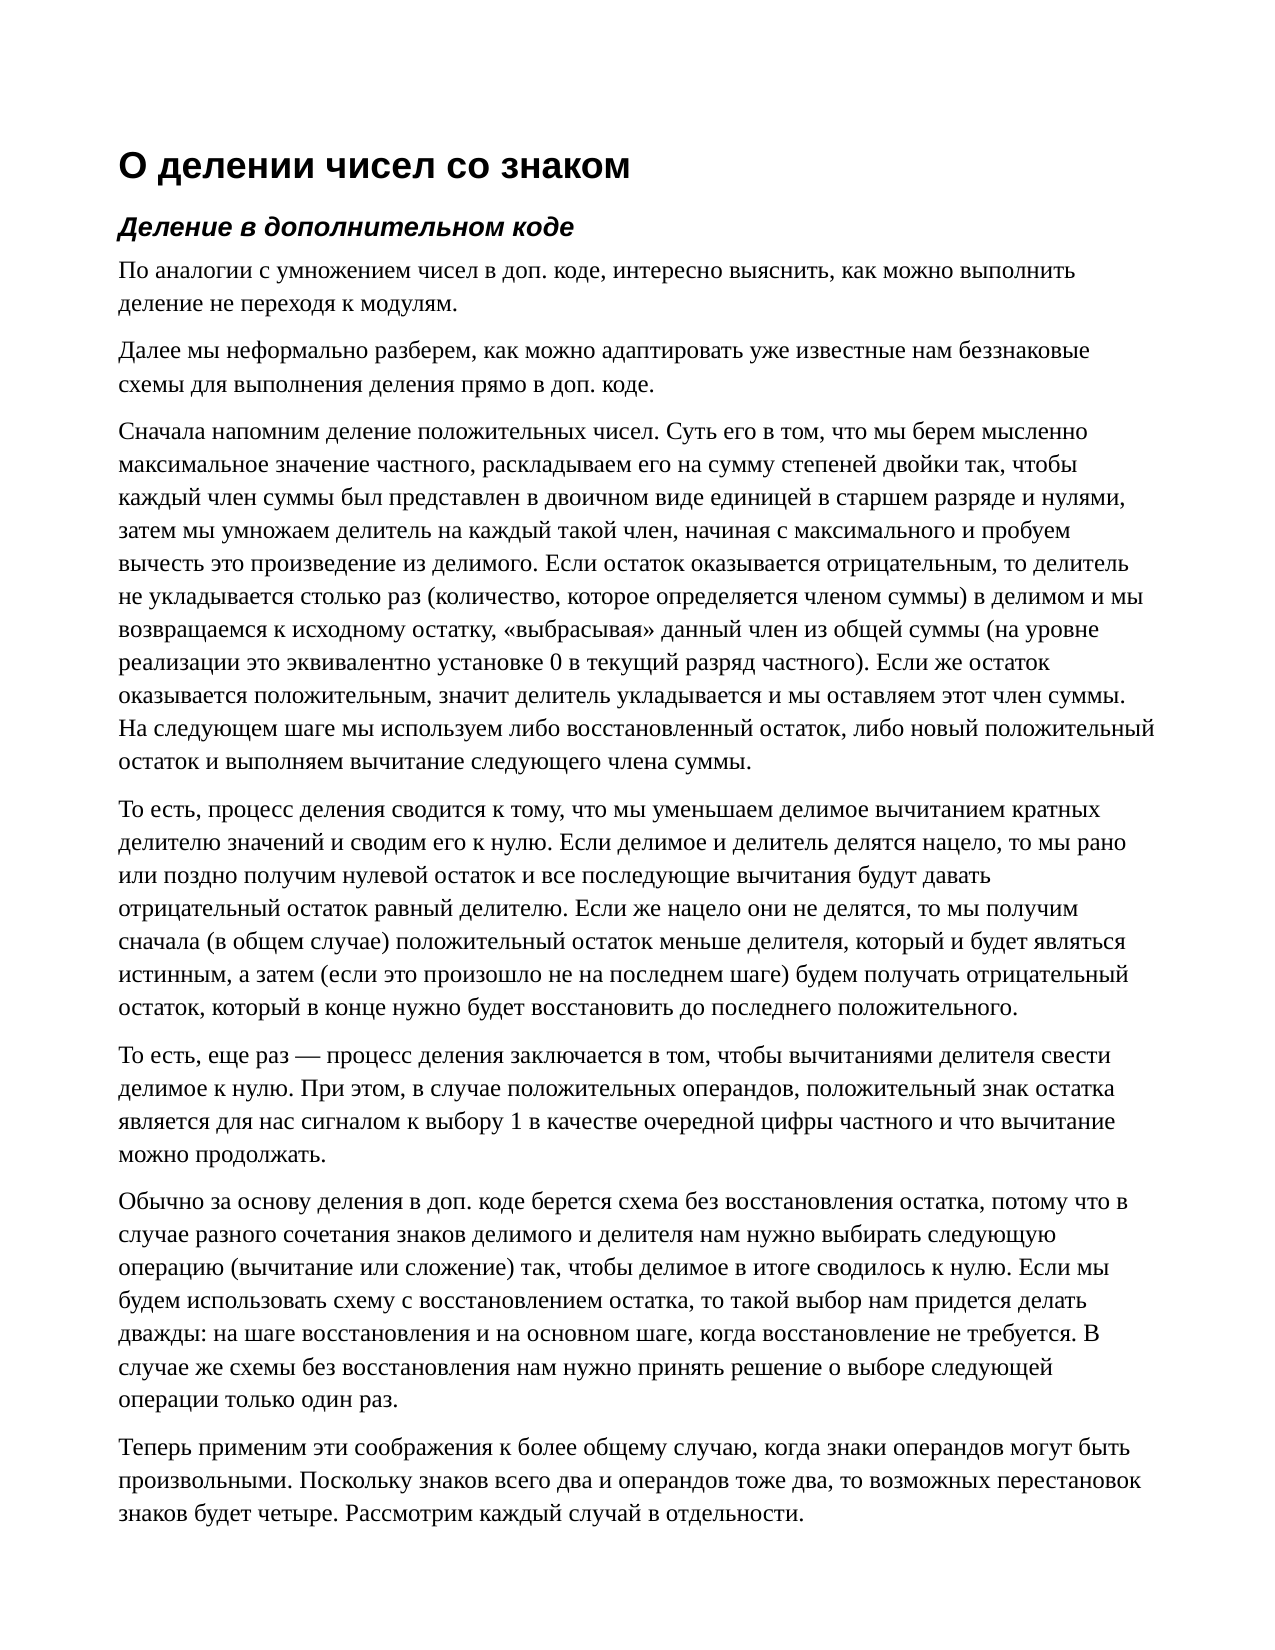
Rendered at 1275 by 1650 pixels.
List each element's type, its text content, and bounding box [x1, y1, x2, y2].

text Обычно за основу деления в доп. коде берется схема без восстановления остатка, потому что в случае разного сочетания знаков делимого и делителя нам нужно выбирать следующую операцию (вычитание или сложение) так, чтобы делимое в итоге сводилось к нулю. Если мы будем использовать схему с восстановлением остатка, то такой выбор нам придется делать дважды: на шаге восстановления и на основном шаге, когда восстановление не требуется. В случае же схемы без восстановления нам нужно принять решение о выборе следующей операции только один раз. [118, 1186, 1157, 1413]
text То есть, еще раз — процесс деления заключается в том, чтобы вычитаниями делителя свести делимое к нулю. При этом, в случае положительных операндов, положительный знак остатка является для нас сигналом к выбору 1 в качестве очередной цифры частного и что вычитание можно продолжать. [118, 1040, 1157, 1168]
text Теперь применим эти соображения к более общему случаю, когда знаки операндов могут быть произвольными. Поскольку знаков всего два и операндов тоже два, то возможных перестановок знаков будет четыре. Рассмотрим каждый случай в отдельности. [118, 1432, 1157, 1527]
text Далее мы неформально разберем, как можно адаптировать уже известные нам беззнаковые схемы для выполнения деления прямо в доп. коде. [118, 336, 1157, 397]
text То есть, процесс деления сводится к тому, что мы уменьшаем делимое вычитанием кратных делителю значений и сводим его к нулю. Если делимое и делитель делятся нацело, то мы рано или поздно получим нулевой остаток и все последующие вычитания будут давать отрицательный остаток равный делителю. Если же нацело они не делятся, то мы получим сначала (в общем случае) положительный остаток меньше делителя, который и будет являться истинным, а затем (если это произошло не на последнем шаге) будем получать отрицательный остаток, который в конце нужно будет восстановить до последнего положительного. [118, 794, 1157, 1021]
subtitle Деление в дополнительном коде [118, 211, 1157, 242]
text Сначала напомним деление положительных чисел. Суть его в том, что мы берем мысленно максимальное значение частного, раскладываем его на сумму степеней двойки так, чтобы каждый член суммы был представлен в двоичном виде единицей в старшем разряде и нулями, затем мы умножаем делитель на каждый такой член, начиная с максимального и пробуем вычесть это произведение из делимого. Если остаток оказывается отрицательным, то делитель не укладывается столько раз (количество, которое определяется членом суммы) в делимом и мы возвращаемся к исходному остатку, «выбрасывая» данный член из общей суммы (на уровне реализации это эквивалентно установке 0 в текущий разряд частного). Если же остаток оказывается положительным, значит делитель укладывается и мы оставляем этот член суммы. На следующем шаге мы используем либо восстановленный остаток, либо новый положительный остаток и выполняем вычитание следующего члена суммы. [118, 416, 1157, 775]
subtitle О делении чисел со знаком [118, 143, 1157, 186]
text По аналогии с умножением чисел в доп. коде, интересно выяснить, как можно выполнить деление не переходя к модулям. [118, 255, 1157, 317]
